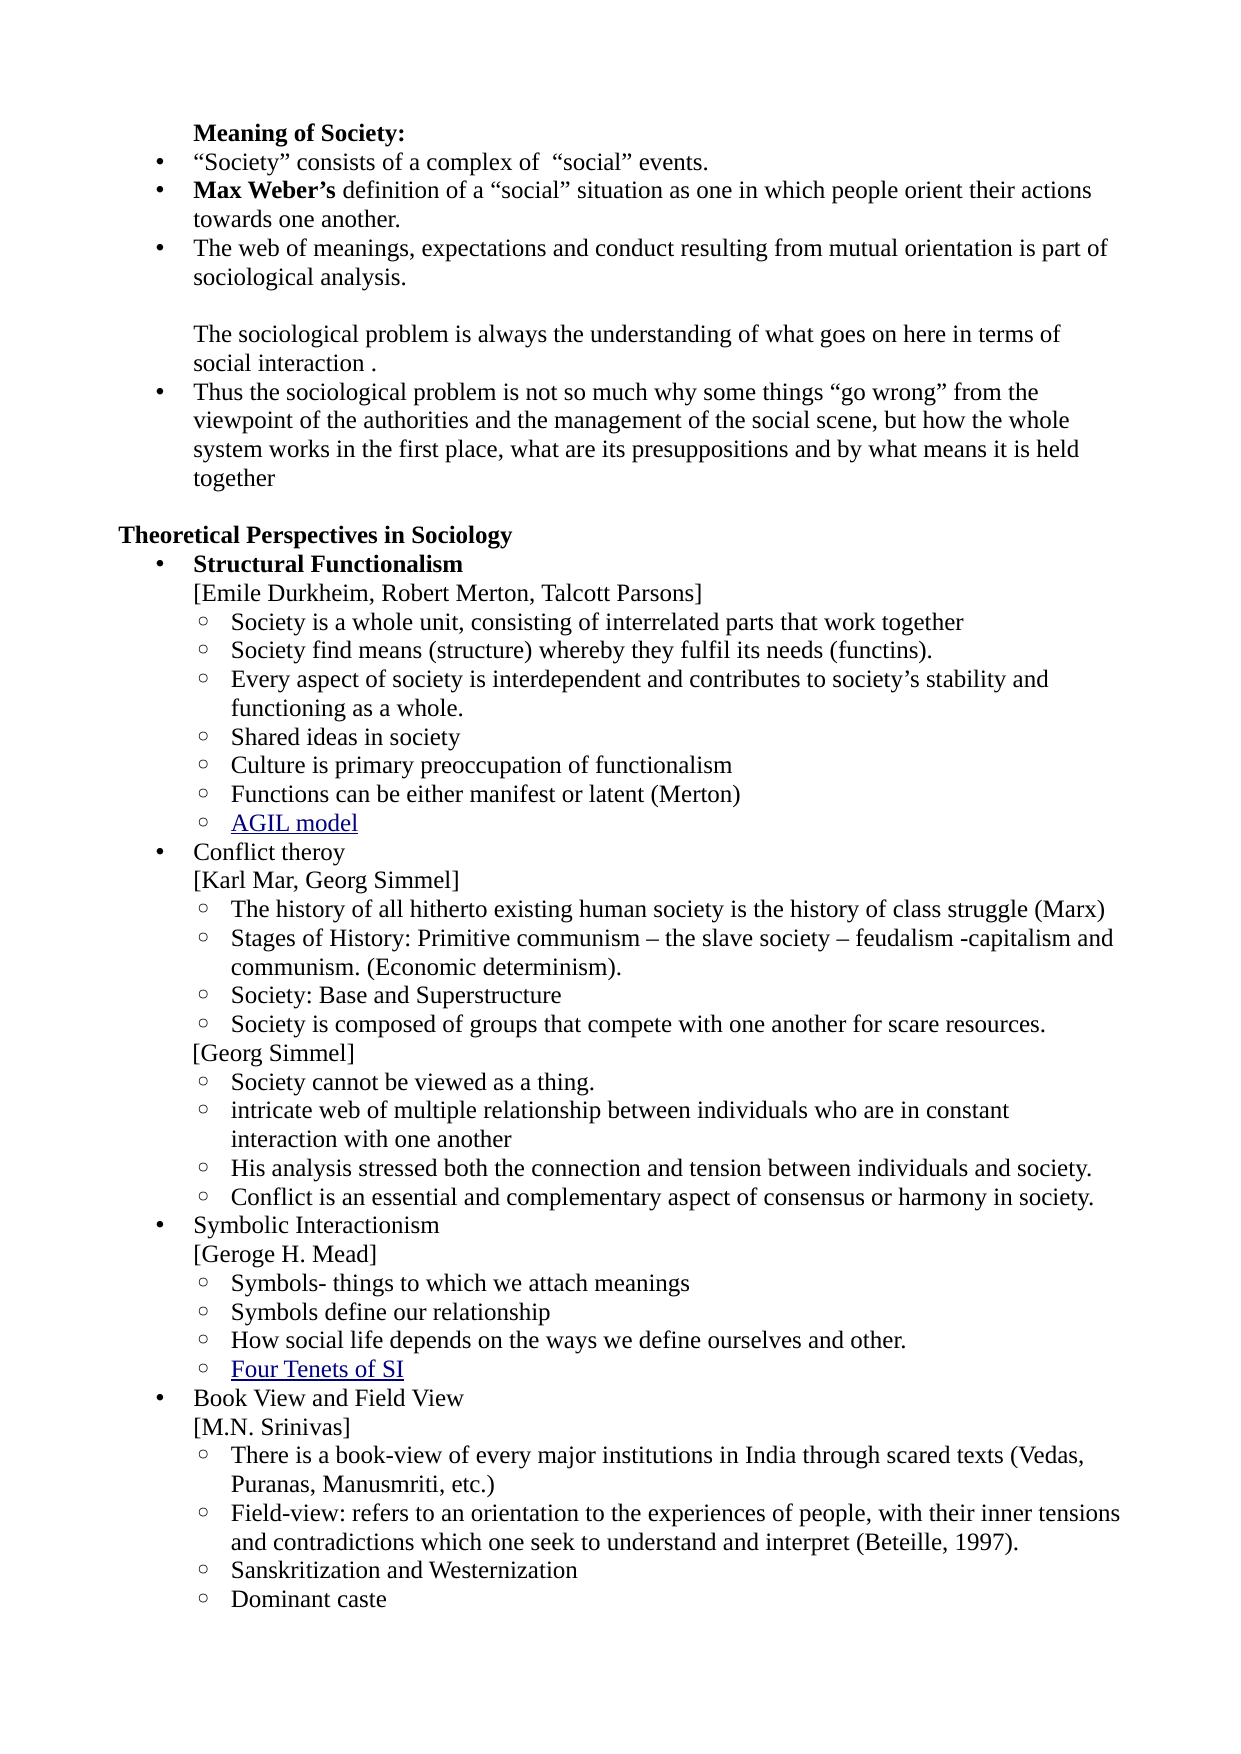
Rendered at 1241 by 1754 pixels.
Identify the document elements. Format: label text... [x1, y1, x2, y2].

list intricate web of multiple relationship between individuals who are in constant interaction with one another [193, 1096, 1122, 1153]
list Max Weber’s definition of a “social” situation as one in which people orient their actions towards one another. [156, 176, 1122, 233]
list Book View and Field View [156, 1383, 1122, 1412]
list [Karl Mar, Georg Simmel] [156, 866, 1122, 894]
list Dominant caste [193, 1584, 1122, 1613]
list [Geroge H. Mead] [156, 1239, 1122, 1268]
list The web of meanings, expectations and conduct resulting from mutual orientation is part of sociological analysis. [156, 233, 1122, 291]
list Stages of History: Primitive communism – the slave society – feudalism -capitalism and communism. (Economic determinism). [193, 923, 1122, 981]
list Society is composed of groups that compete with one another for scare resources. [193, 1009, 1122, 1038]
list Sanskritization and Westernization [193, 1556, 1122, 1584]
text [Georg Simmel] [118, 1038, 1122, 1067]
list Functions can be either manifest or latent (Merton) [193, 779, 1122, 808]
list Symbols- things to which we attach meanings [193, 1268, 1122, 1297]
list Every aspect of society is interdependent and contributes to society’s stability and functioning as a whole. [193, 664, 1122, 722]
list Society: Base and Superstructure [193, 981, 1122, 1009]
list Symbols define our relationship [193, 1297, 1122, 1326]
list AGIL model [193, 808, 1122, 837]
list There is a book-view of every major institutions in India through scared texts (Vedas, Puranas, Manusmriti, etc.) [193, 1441, 1122, 1498]
list Shared ideas in society [193, 722, 1122, 751]
list Society find means (structure) whereby they fulfil its needs (functins). [193, 636, 1122, 664]
list Structural Functionalism [156, 549, 1122, 578]
list Society cannot be viewed as a thing. [193, 1067, 1122, 1096]
list The sociological problem is always the understanding of what goes on here in terms of social interaction . [156, 319, 1122, 377]
list Society is a whole unit, consisting of interrelated parts that work together [193, 607, 1122, 636]
list [Emile Durkheim, Robert Merton, Talcott Parsons] [156, 578, 1122, 607]
list Culture is primary preoccupation of functionalism [193, 751, 1122, 779]
list Meaning of Society: [156, 118, 1122, 147]
list Thus the sociological problem is not so much why some things “go wrong” from the viewpoint of the authorities and the management of the social scene, but how the whole system works in the first place, what are its presuppositions and by what means it is held together [156, 377, 1122, 492]
list The history of all hitherto existing human society is the history of class struggle (Marx) [193, 894, 1122, 923]
list [M.N. Srinivas] [156, 1412, 1122, 1441]
list Field-view: refers to an orientation to the experiences of people, with their inner tensions and contradictions which one seek to understand and interpret (Beteille, 1997). [193, 1498, 1122, 1556]
list Conflict theroy [156, 837, 1122, 866]
text Theoretical Perspectives in Sociology [118, 521, 1122, 549]
list Four Tenets of SI [193, 1354, 1122, 1383]
list His analysis stressed both the connection and tension between individuals and society. [193, 1153, 1122, 1182]
list How social life depends on the ways we define ourselves and other. [193, 1326, 1122, 1354]
list Symbolic Interactionism [156, 1211, 1122, 1239]
list “Society” consists of a complex of “social” events. [156, 147, 1122, 176]
list Conflict is an essential and complementary aspect of consensus or harmony in society. [193, 1182, 1122, 1211]
